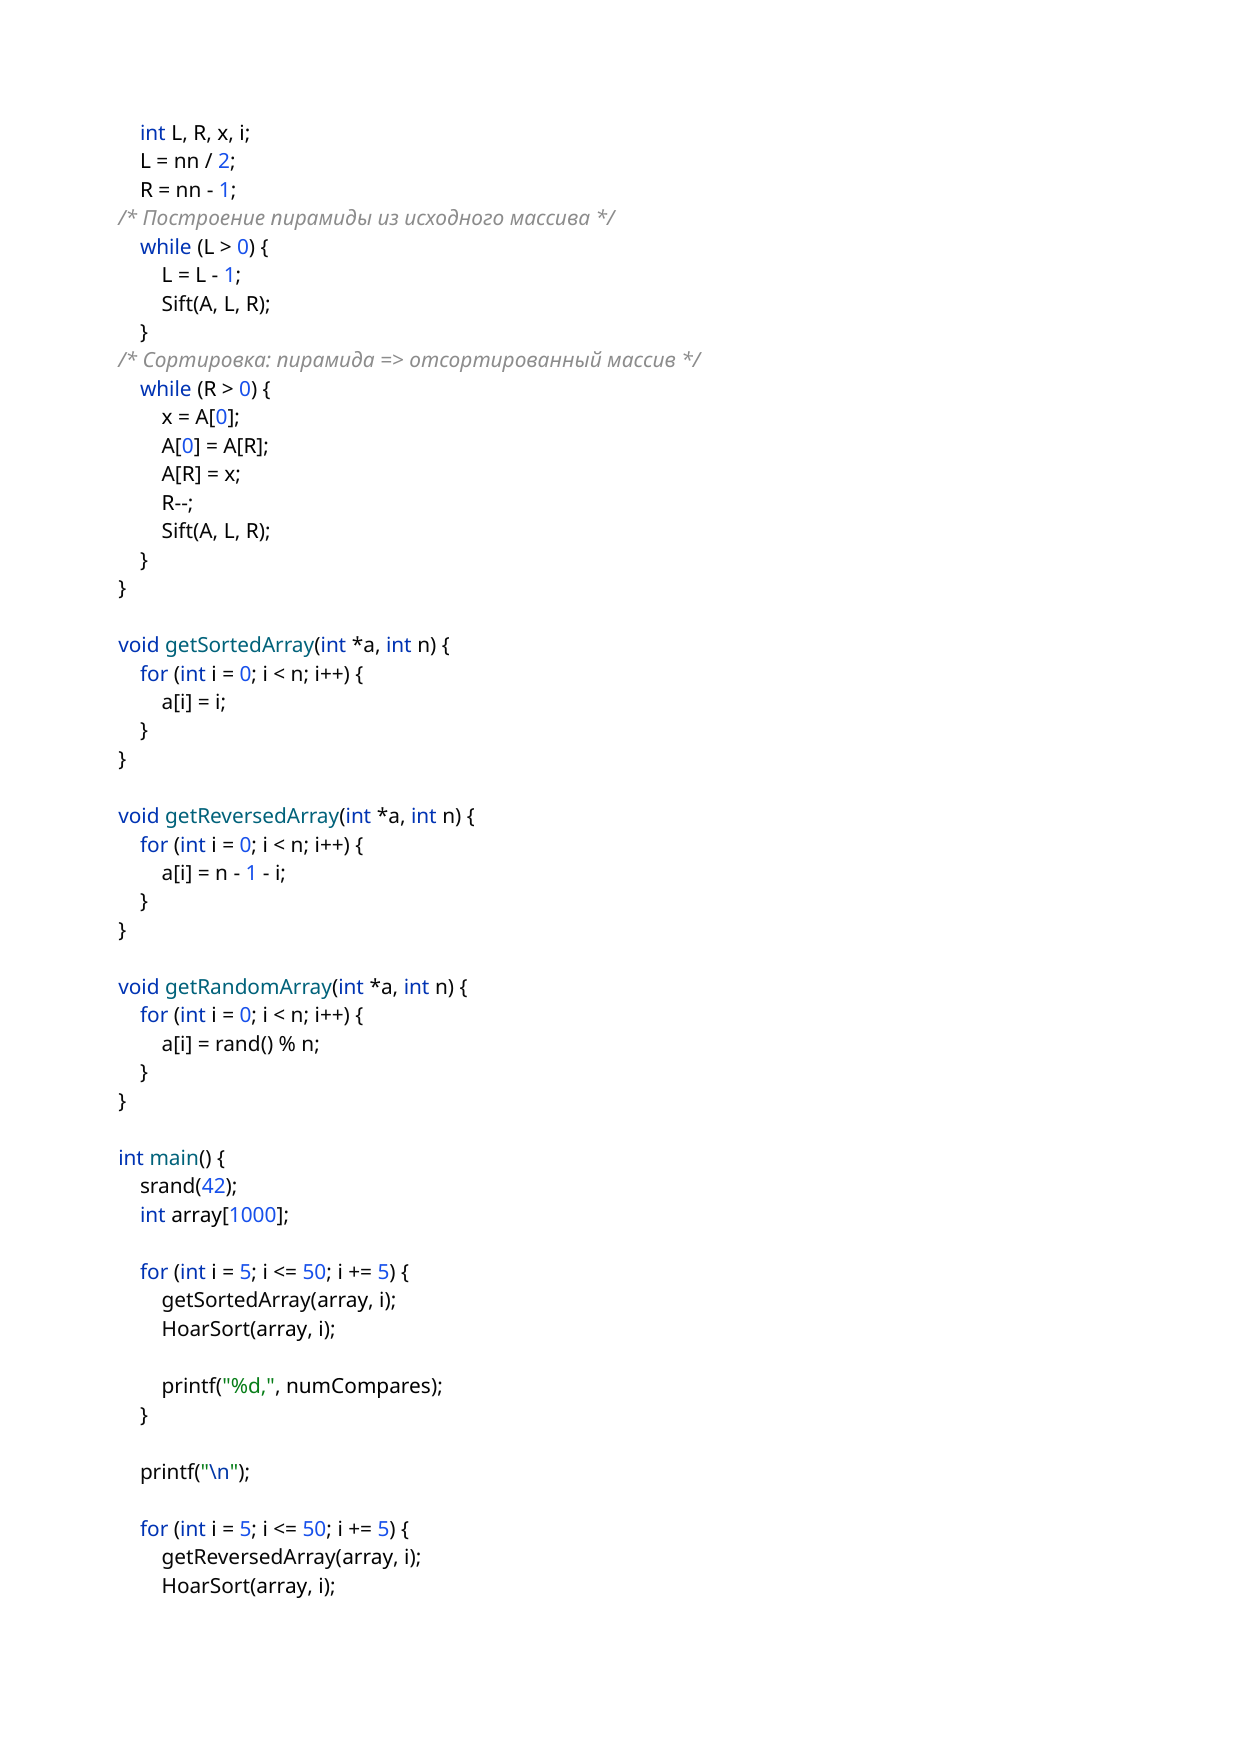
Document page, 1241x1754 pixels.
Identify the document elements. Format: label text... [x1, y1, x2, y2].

text int L, R, x, i; L = nn / 2; R = nn - 1; /* Построение пирамиды из исходного массива */ while (L > 0) { L = L - 1; Sift(A, L, R); } /* Сортировка: пирамида => отсортированный массив */ while (R > 0) { x = A[0]; A[0] = A[R]; A[R] = x; R--; Sift(A, L, R); } } void getSortedArray(int *a, int n) { for (int i = 0; i < n; i++) { a[i] = i; } } void getReversedArray(int *a, int n) { for (int i = 0; i < n; i++) { a[i] = n - 1 - i; } } void getRandomArray(int *a, int n) { for (int i = 0; i < n; i++) { a[i] = rand() % n; } } int main() { srand(42); int array[1000]; for (int i = 5; i <= 50; i += 5) { getSortedArray(array, i); HoarSort(array, i); printf("%d,", numCompares); } printf("\n"); for (int i = 5; i <= 50; i += 5) { getReversedArray(array, i); HoarSort(array, i); [118, 118, 1017, 1628]
